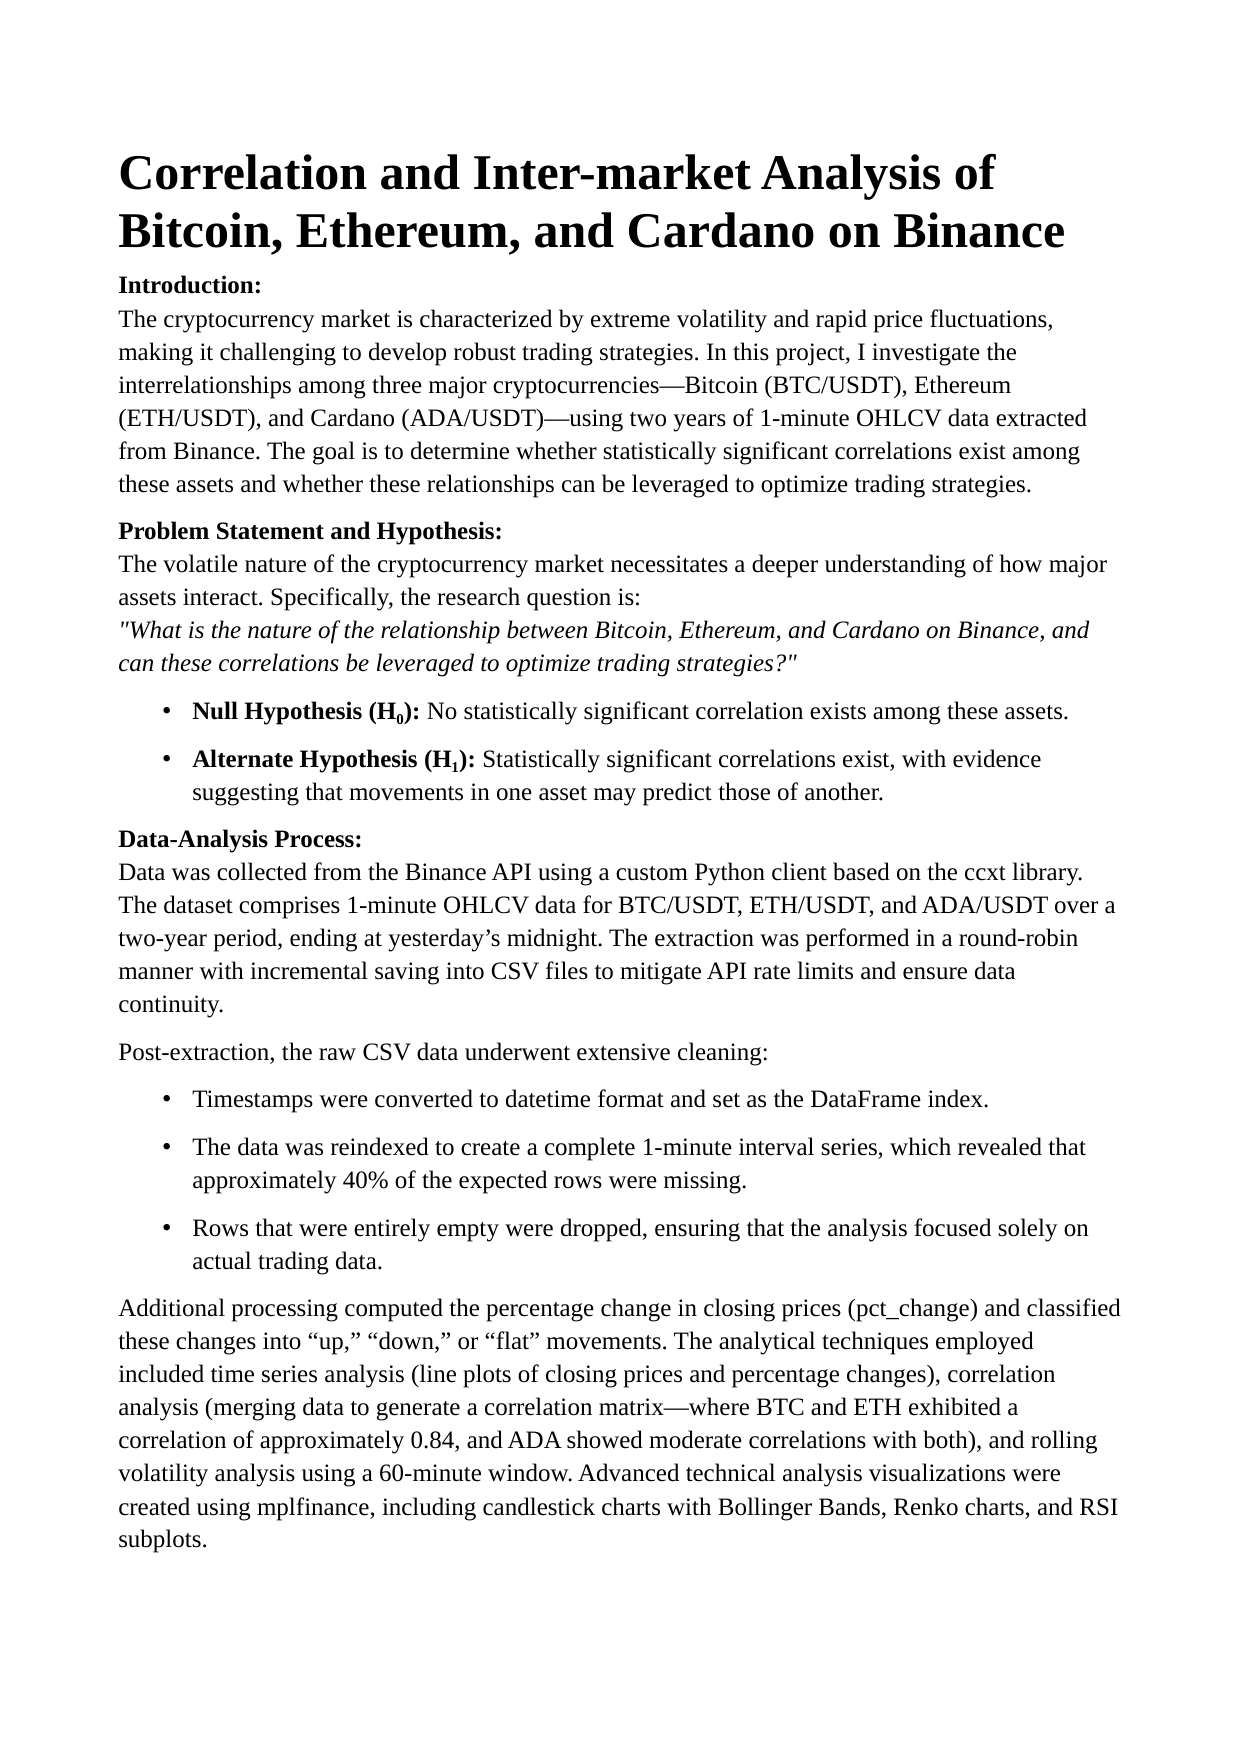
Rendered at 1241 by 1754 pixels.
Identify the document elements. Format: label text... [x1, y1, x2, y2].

text Introduction: The cryptocurrency market is characterized by extreme volatility and rapid price fluctuations, making it challenging to develop robust trading strategies. In this project, I investigate the interrelationships among three major cryptocurrencies—Bitcoin (BTC/USDT), Ethereum (ETH/USDT), and Cardano (ADA/USDT)—using two years of 1-minute OHLCV data extracted from Binance. The goal is to determine whether statistically significant correlations exist among these assets and whether these relationships can be leveraged to optimize trading strategies. [118, 271, 1122, 497]
list Alternate Hypothesis (H₁): Statistically significant correlations exist, with evidence suggesting that movements in one asset may predict those of another. [162, 744, 1122, 805]
text Additional processing computed the percentage change in closing prices (pct_change) and classified these changes into “up,” “down,” or “flat” movements. The analytical techniques employed included time series analysis (line plots of closing prices and percentage changes), correlation analysis (merging data to generate a correlation matrix—where BTC and ETH exhibited a correlation of approximately 0.84, and ADA showed moderate correlations with both), and rolling volatility analysis using a 60-minute window. Advanced technical analysis visualizations were created using mplfinance, including candlestick charts with Bollinger Bands, Renko charts, and RSI subplots. [118, 1293, 1122, 1553]
list Rows that were entirely empty were dropped, ensuring that the analysis focused solely on actual trading data. [162, 1213, 1122, 1274]
list Null Hypothesis (H₀): No statistically significant correlation exists among these assets. [162, 696, 1122, 725]
text Post-extraction, the raw CSV data underwent extensive cleaning: [118, 1037, 1122, 1066]
list The data was reindexed to create a complete 1-minute interval series, which revealed that approximately 40% of the expected rows were missing. [162, 1132, 1122, 1194]
subtitle Correlation and Inter-market Analysis of Bitcoin, Ethereum, and Cardano on Binance [118, 143, 1122, 258]
text Data-Analysis Process: Data was collected from the Binance API using a custom Python client based on the ccxt library. The dataset comprises 1-minute OHLCV data for BTC/USDT, ETH/USDT, and ADA/USDT over a two-year period, ending at yesterday’s midnight. The extraction was performed in a round-robin manner with incremental saving into CSV files to mitigate API rate limits and ensure data continuity. [118, 824, 1122, 1018]
text Problem Statement and Hypothesis: The volatile nature of the cryptocurrency market necessitates a deeper understanding of how major assets interact. Specifically, the research question is: "What is the nature of the relationship between Bitcoin, Ethereum, and Cardano on Binance, and can these correlations be leveraged to optimize trading strategies?" [118, 516, 1122, 677]
list Timestamps were converted to datetime format and set as the DataFrame index. [162, 1084, 1122, 1113]
